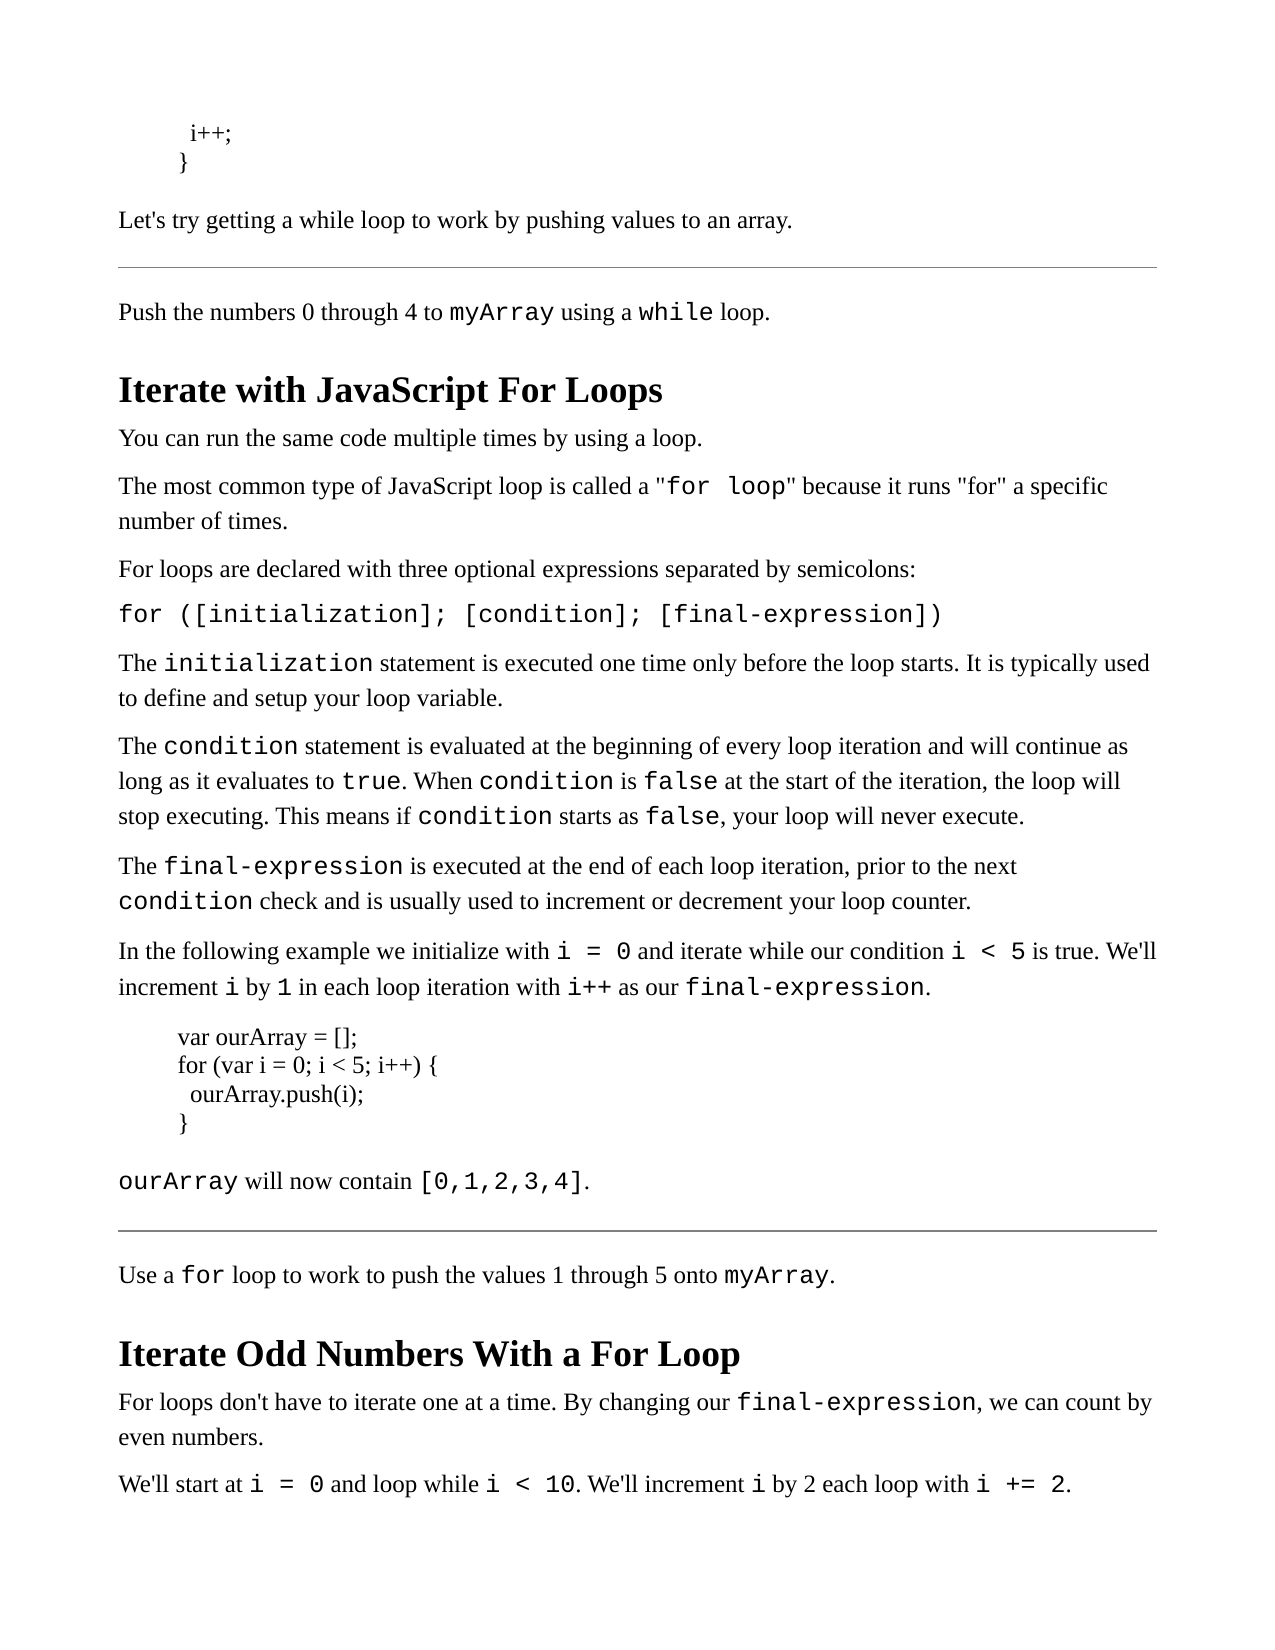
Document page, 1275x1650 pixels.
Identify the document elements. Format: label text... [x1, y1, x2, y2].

text ourArray will now contain [0,1,2,3,4]. [118, 1166, 1157, 1197]
subtitle Iterate Odd Numbers With a For Loop [118, 1331, 1157, 1374]
subtitle Iterate with JavaScript For Loops [118, 368, 1157, 411]
text The condition statement is evaluated at the beginning of every loop iteration and will continue as long as it evaluates to true. When condition is false at the start of the iteration, the loop will stop executing. This means if condition starts as false, your loop will never execute. [118, 731, 1157, 832]
text In the following example we initialize with i = 0 and iterate while our condition i < 5 is true. We'll increment i by 1 in each loop iteration with i++ as our final-expression. [118, 936, 1157, 1002]
text Push the numbers 0 through 4 to myArray using a while loop. [118, 297, 1157, 328]
text You can run the same code multiple times by using a loop. [118, 423, 1157, 452]
text The initialization statement is executed one time only before the loop starts. It is typically used to define and setup your loop variable. [118, 648, 1157, 712]
text for ([initialization]; [condition]; [final-expression]) [118, 601, 1157, 630]
text We'll start at i = 0 and loop while i < 10. We'll increment i by 2 each loop with i += 2. [118, 1469, 1157, 1500]
text Use a for loop to work to push the values 1 through 5 onto myArray. [118, 1260, 1157, 1291]
text i++; } [177, 118, 1098, 176]
text The final-expression is executed at the end of each loop iteration, prior to the next condition check and is usually used to increment or decrement your loop counter. [118, 851, 1157, 917]
text Let's try getting a while loop to work by pushing values to an array. [118, 205, 1157, 234]
text For loops are declared with three optional expressions separated by semicolons: [118, 554, 1157, 582]
text The most common type of JavaScript loop is called a "for loop" because it runs "for" a specific number of times. [118, 471, 1157, 535]
text For loops don't have to iterate one at a time. By changing our final-expression, we can count by even numbers. [118, 1387, 1157, 1451]
text var ourArray = []; for (var i = 0; i < 5; i++) { ourArray.push(i); } [177, 1022, 1098, 1137]
